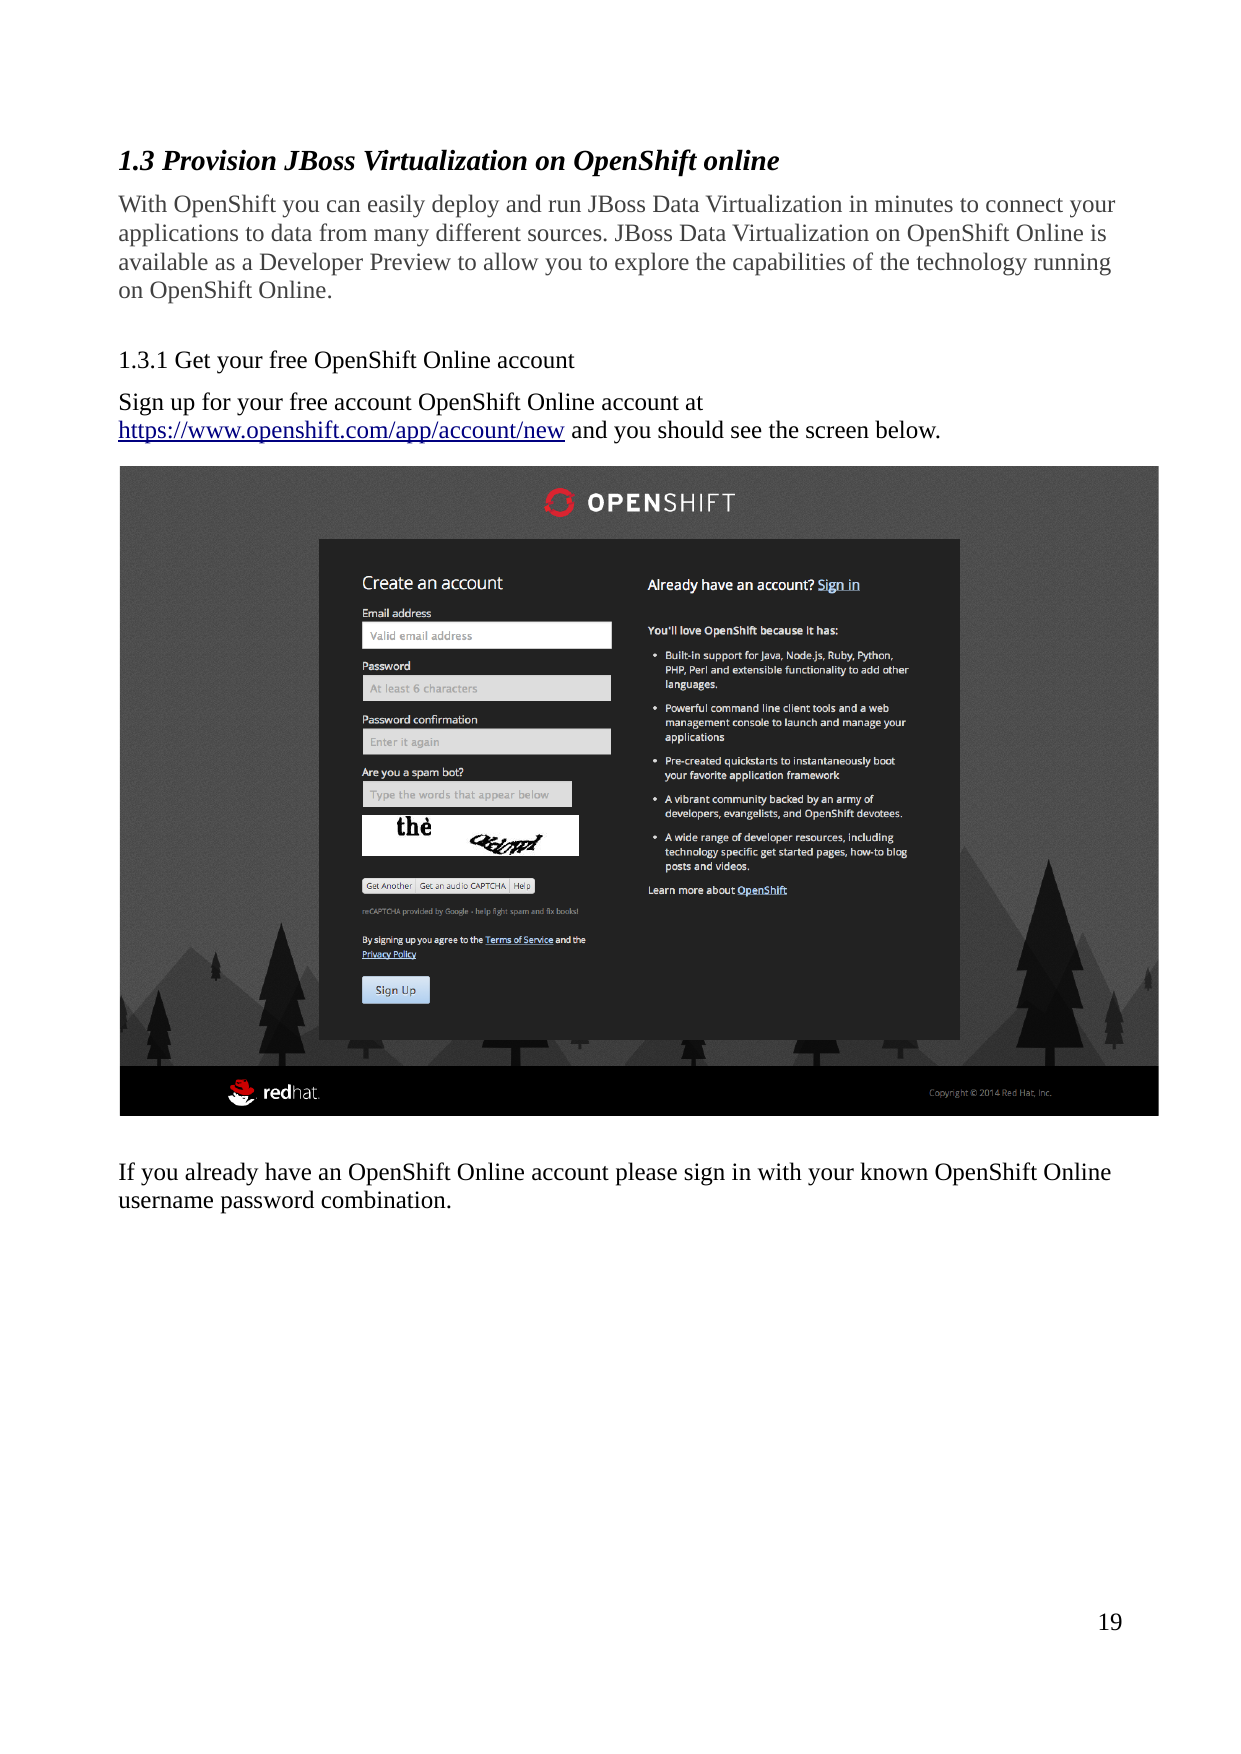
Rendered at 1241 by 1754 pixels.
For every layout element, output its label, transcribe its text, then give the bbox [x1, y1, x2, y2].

text 1.3.1 Get your free OpenShift Online account [118, 345, 1122, 374]
text If you already have an OpenShift Online account please sign in with your known OpenShift Online username password combination. [118, 1157, 1122, 1214]
text With OpenShift you can easily deploy and run JBoss Data Virtualization in minutes to connect your applications to data from many different sources. JBoss Data Virtualization on OpenShift Online is available as a Developer Preview to allow you to explore the capabilities of the technology running on OpenShift Online. [118, 189, 1122, 333]
subtitle 1.3 Provision JBoss Virtualization on OpenShift online [118, 143, 1122, 177]
text Sign up for your free account OpenShift Online account at https://www.openshift.com/app/account/new and you should see the screen below. [118, 387, 1122, 444]
picture [119, 466, 1159, 1116]
